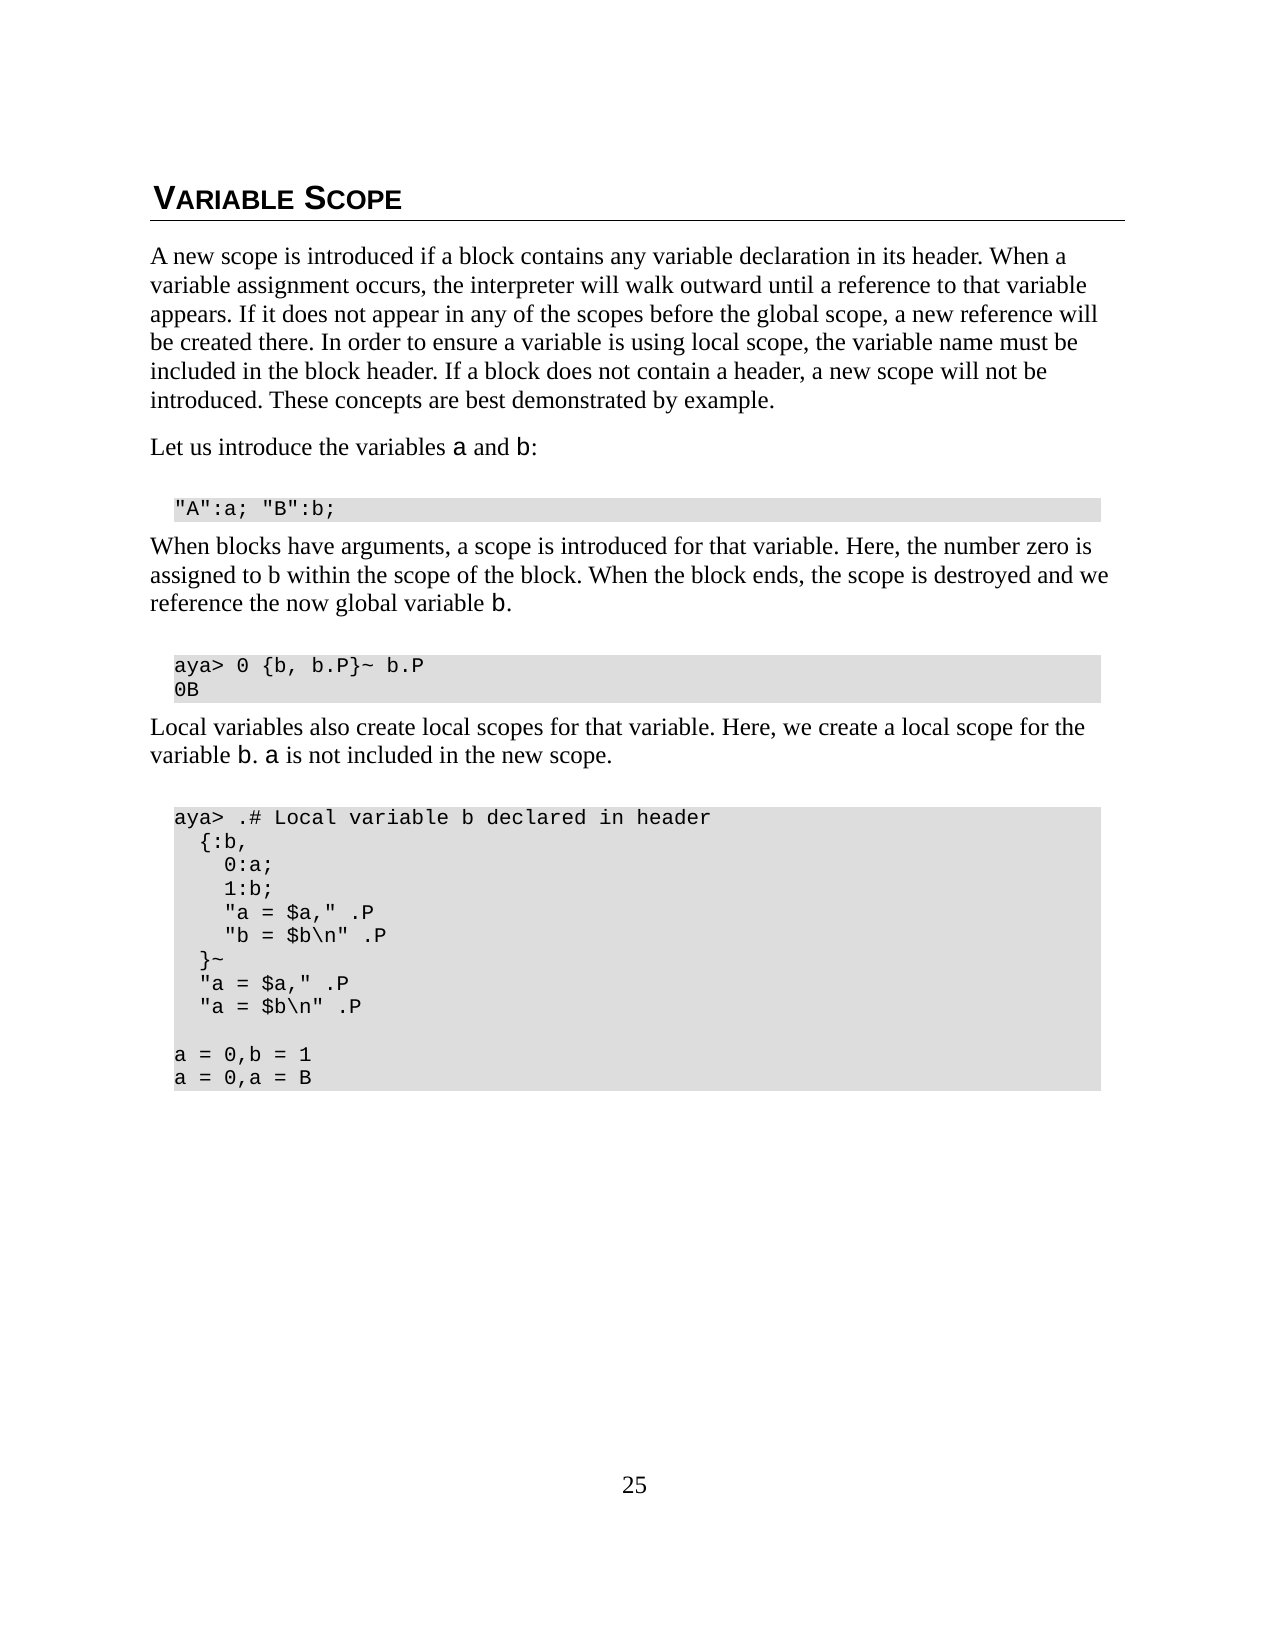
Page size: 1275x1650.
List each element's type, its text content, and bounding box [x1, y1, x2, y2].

text 1:b; [174, 878, 1101, 902]
text a = 0,a = B [174, 1067, 1101, 1091]
text "a = $a," .P [174, 973, 1101, 996]
text "a = $b\n" .P [174, 996, 1101, 1020]
text aya> 0 {b, b.P}~ b.P [174, 655, 1101, 679]
text 0B [174, 679, 1101, 703]
text a = 0,b = 1 [174, 1043, 1101, 1067]
text }~ [174, 949, 1101, 973]
text "b = $b\n" .P [174, 925, 1101, 949]
text aya> .# Local variable b declared in header [174, 807, 1101, 831]
text "A":a; "B":b; [174, 498, 1101, 522]
text Let us introduce the variables a and b: [150, 432, 1125, 462]
subtitle Variable Scope [150, 175, 1125, 220]
text {:b, [174, 831, 1101, 854]
text When blocks have arguments, a scope is introduced for that variable. Here, the number zero is assigned to b within the scope of the block. When the block ends, the scope is destroyed and we reference the now global variable b. [150, 531, 1125, 619]
text "a = $a," .P [174, 902, 1101, 925]
text Local variables also create local scopes for that variable. Here, we create a local scope for the variable b. a is not included in the new scope. [150, 712, 1125, 771]
text 0:a; [174, 854, 1101, 878]
text A new scope is introduced if a block contains any variable declaration in its header. When a variable assignment occurs, the interpreter will walk outward until a reference to that variable appears. If it does not appear in any of the scopes before the global scope, a new reference will be created there. In order to ensure a variable is using local scope, the variable name must be included in the block header. If a block does not contain a header, a new scope will not be introduced. These concepts are best demonstrated by example. [150, 241, 1125, 414]
